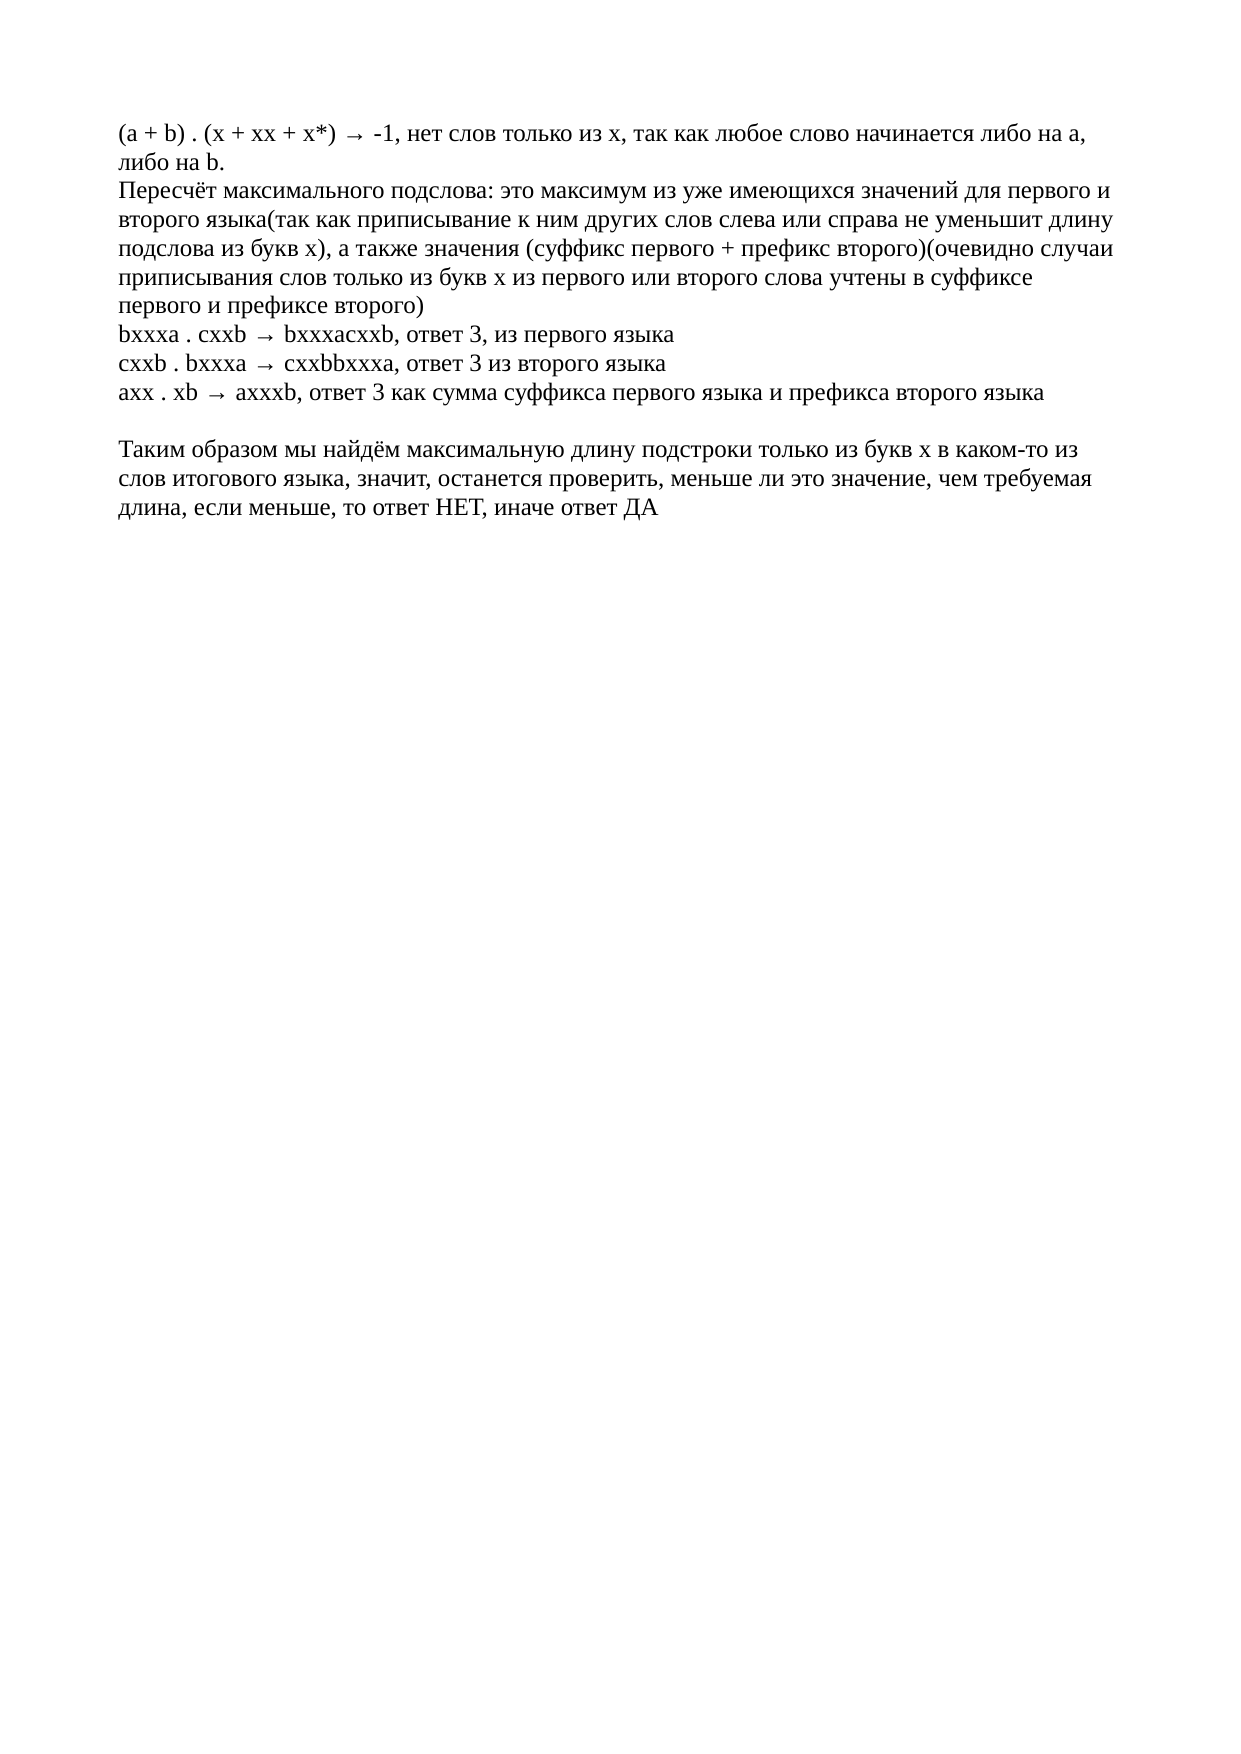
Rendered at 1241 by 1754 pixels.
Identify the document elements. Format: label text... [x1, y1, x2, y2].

text axx . xb → axxxb, ответ 3 как сумма суффикса первого языка и префикса второго языка [118, 377, 1122, 406]
text Пересчёт максимального подслова: это максимум из уже имеющихся значений для первого и второго языка(так как приписывание к ним других слов слева или справа не уменьшит длину подслова из букв х), а также значения (суффикс первого + префикс второго)(очевидно случаи приписывания слов только из букв х из первого или второго слова учтены в суффиксе первого и префиксе второго) [118, 176, 1122, 319]
text (a + b) . (x + xx + x*) → -1, нет слов только из х, так как любое слово начинается либо на а, либо на b. [118, 118, 1122, 176]
text Таким образом мы найдём максимальную длину подстроки только из букв х в каком-то из слов итогового языка, значит, останется проверить, меньше ли это значение, чем требуемая длина, если меньше, то ответ НЕТ, иначе ответ ДА [118, 434, 1122, 521]
text cxxb . bxxxa → cxxbbxxxa, ответ 3 из второго языка [118, 348, 1122, 377]
text bxxxa . cxxb → bxxxacxxb, ответ 3, из первого языка [118, 319, 1122, 348]
